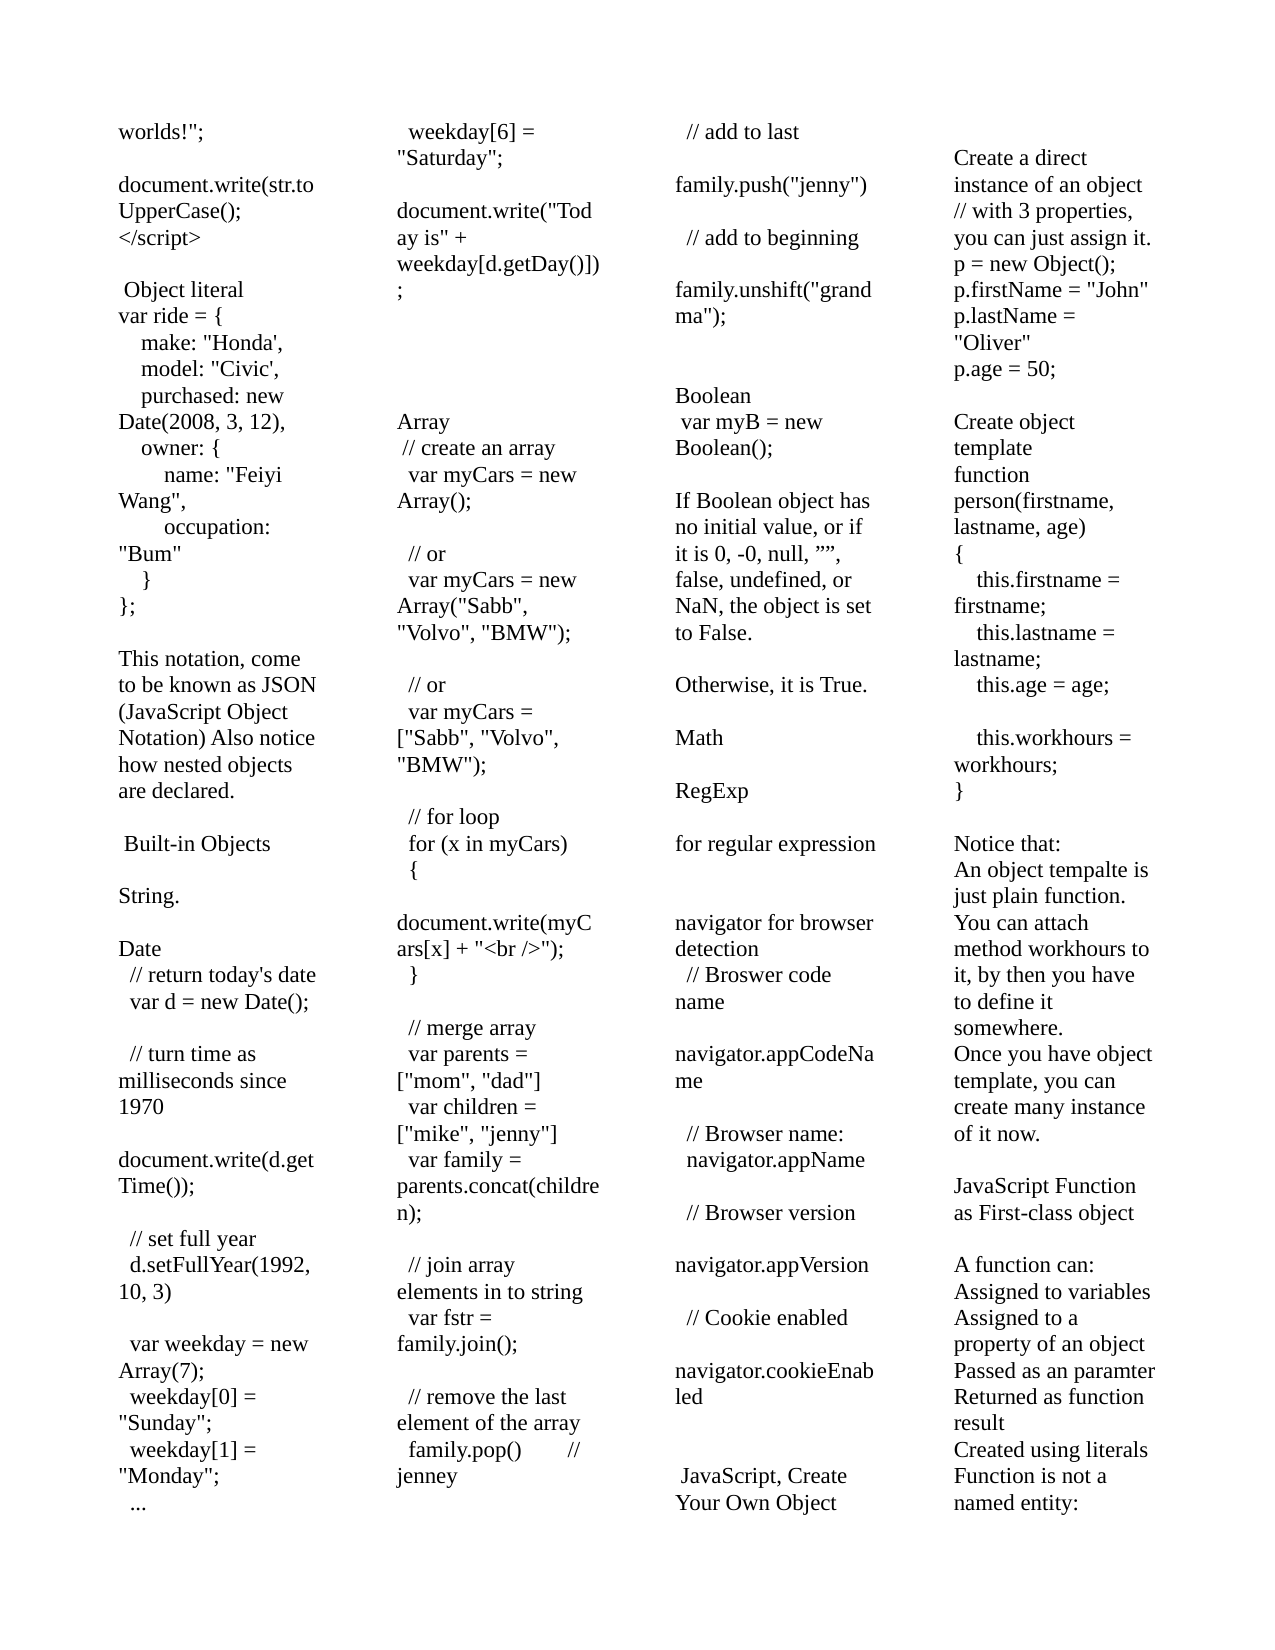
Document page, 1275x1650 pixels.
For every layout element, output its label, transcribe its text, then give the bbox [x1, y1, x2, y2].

text family.push("jenny") [675, 144, 878, 197]
text this.age = age; [953, 672, 1157, 698]
text // Browser version [675, 1199, 878, 1225]
text document.write("Today is" + weekday[d.getDay()]); [397, 171, 600, 303]
text weekday[6] = "Saturday"; [397, 118, 600, 171]
text navigator.appCodeName [675, 1014, 878, 1093]
text worlds!"; [118, 118, 322, 144]
text JavaScript, Create Your Own Object [675, 1462, 878, 1515]
text Once you have object template, you can create many instance of it now. [953, 1041, 1157, 1146]
text A function can: [953, 1251, 1157, 1278]
text document.write(myCars[x] + "<br />"); [397, 882, 600, 961]
text var fstr = family.join(); [397, 1304, 600, 1357]
text } [397, 961, 600, 988]
text // for loop [397, 803, 600, 830]
text for (x in myCars) [397, 830, 600, 856]
text } [118, 566, 322, 592]
text { [397, 856, 600, 882]
text Built-in Objects [118, 830, 322, 856]
text ... [118, 1488, 322, 1515]
text Create object template [953, 408, 1157, 461]
text p.firstName = "John" [953, 276, 1157, 303]
text name: "Feiyi Wang", [118, 461, 322, 513]
text navigator.appName [675, 1146, 878, 1172]
text Assigned to a property of an object [953, 1304, 1157, 1357]
text weekday[0] = "Sunday"; [118, 1383, 322, 1436]
text Assigned to variables [953, 1278, 1157, 1304]
text }; [118, 592, 322, 619]
text // Cookie enabled [675, 1304, 878, 1330]
text If Boolean object has no initial value, or if it is 0, -0, null, ””, false, undefined, or NaN, the object is set to False. [675, 487, 878, 645]
text p = new Object(); [953, 250, 1157, 276]
text // create an array [397, 434, 600, 461]
text RegExp [675, 777, 878, 803]
text // remove the last element of the array [397, 1383, 600, 1436]
text occupation: "Bum" [118, 513, 322, 566]
text // add to beginning [675, 223, 878, 250]
text purchased: new Date(2008, 3, 12), [118, 382, 322, 434]
text Returned as function result [953, 1383, 1157, 1436]
text var d = new Date(); [118, 988, 322, 1014]
text // with 3 properties, you can just assign it. [953, 197, 1157, 250]
text JavaScript Function as First-class object [953, 1172, 1157, 1225]
text Array [397, 408, 600, 434]
text // set full year [118, 1225, 322, 1251]
text document.write(d.getTime()); [118, 1119, 322, 1199]
text var myCars = new Array("Sabb", "Volvo", "BMW"); [397, 566, 600, 645]
text Otherwise, it is True. [675, 672, 878, 698]
text Date [118, 935, 322, 961]
text Created using literals [953, 1436, 1157, 1462]
text // or [397, 540, 600, 566]
text this.lastname = lastname; [953, 619, 1157, 672]
text model: "Civic', [118, 355, 322, 382]
text // Browser name: [675, 1119, 878, 1146]
text var parents = ["mom", "dad"] [397, 1041, 600, 1093]
text // return today's date [118, 961, 322, 988]
text // join array elements in to string [397, 1251, 600, 1304]
text var children = ["mike", "jenny"] [397, 1093, 600, 1146]
text var myCars = ["Sabb", "Volvo", "BMW"); [397, 698, 600, 777]
text var myB = new Boolean(); [675, 408, 878, 461]
text Notice that: [953, 830, 1157, 856]
text owner: { [118, 434, 322, 461]
text Create a direct instance of an object [953, 144, 1157, 197]
text var ride = { [118, 303, 322, 329]
text { [953, 540, 1157, 566]
text d.setFullYear(1992, 10, 3) [118, 1251, 322, 1304]
text function person(firstname, lastname, age) [953, 461, 1157, 540]
text make: "Honda', [118, 329, 322, 355]
text var weekday = new Array(7); [118, 1330, 322, 1383]
text } [953, 777, 1157, 803]
text for regular expression [675, 830, 878, 856]
text Function is not a named entity: [953, 1462, 1157, 1515]
text You can attach method workhours to it, by then you have to define it somewhere. [953, 909, 1157, 1041]
text this.workhours = workhours; [953, 724, 1157, 777]
text var family = parents.concat(children); [397, 1146, 600, 1225]
text This notation, come to be known as JSON (JavaScript Object Notation) Also notice how nested objects are declared. [118, 645, 322, 803]
text weekday[1] = "Monday"; [118, 1436, 322, 1488]
text navigator.appVersion [675, 1225, 878, 1278]
text // add to last [675, 118, 878, 144]
text Object literal [118, 276, 322, 303]
text family.unshift("grandma"); [675, 250, 878, 329]
text p.lastName = "Oliver" [953, 303, 1157, 355]
text // merge array [397, 1014, 600, 1041]
text </script> [118, 223, 322, 250]
text Math [675, 724, 878, 751]
text An object tempalte is just plain function. [953, 856, 1157, 909]
text // or [397, 672, 600, 698]
text // Broswer code name [675, 961, 878, 1014]
text Passed as an paramter [953, 1357, 1157, 1383]
text document.write(str.toUpperCase(); [118, 144, 322, 223]
text var myCars = new Array(); [397, 461, 600, 513]
text navigator.cookieEnabled [675, 1330, 878, 1409]
text family.pop() // jenney [397, 1436, 600, 1488]
text // turn time as milliseconds since 1970 [118, 1041, 322, 1119]
text String. [118, 882, 322, 909]
text this.firstname = firstname; [953, 566, 1157, 619]
text navigator for browser detection [675, 909, 878, 961]
text Boolean [675, 382, 878, 408]
text p.age = 50; [953, 355, 1157, 382]
